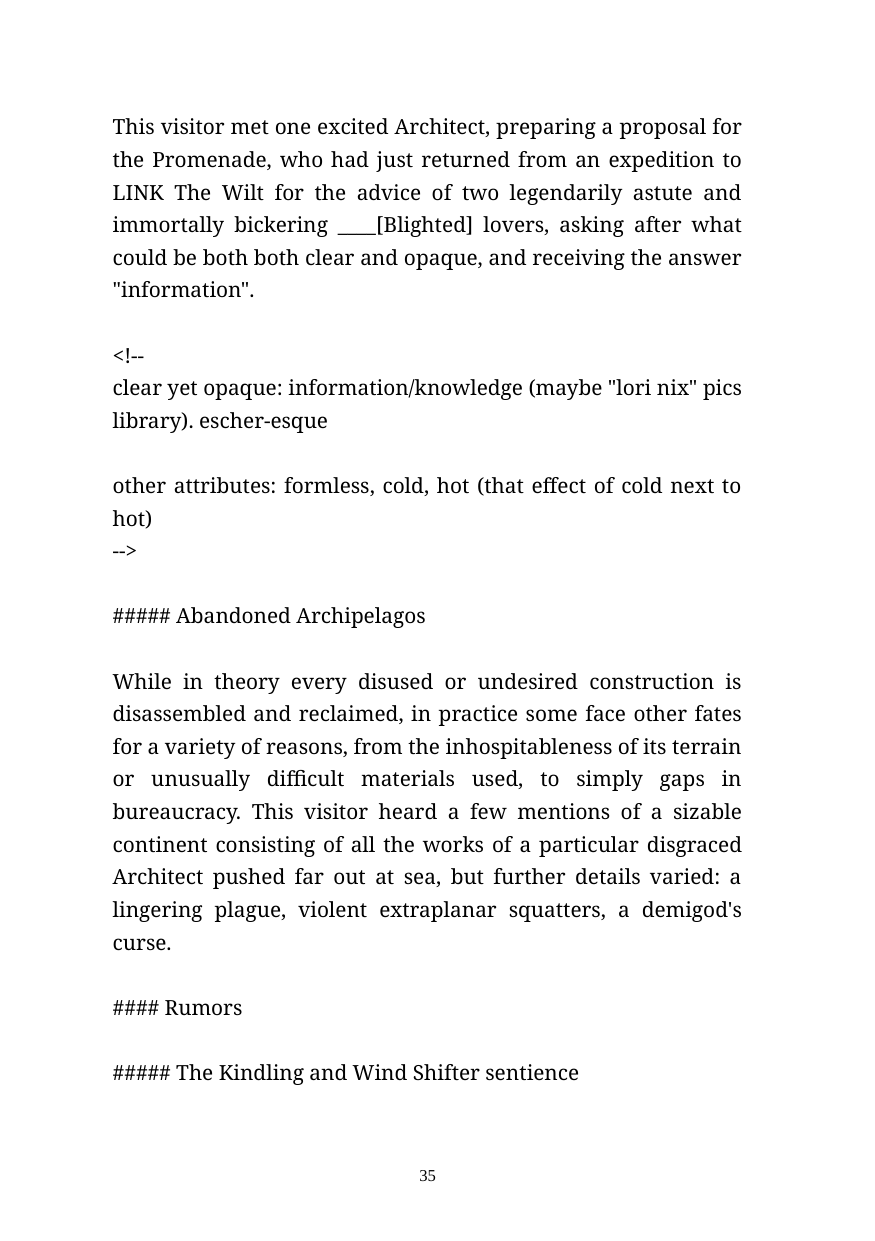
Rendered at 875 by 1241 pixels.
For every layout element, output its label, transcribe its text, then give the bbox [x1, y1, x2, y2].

text This visitor met one excited Architect, preparing a proposal for the Promenade, who had just returned from an expedition to LINK The Wilt for the advice of two legendarily astute and immortally bickering ____[Blighted] lovers, asking after what could be both both clear and opaque, and receiving the answer "information". [112, 112, 742, 304]
text <!-- [112, 341, 742, 369]
text --> [112, 536, 742, 565]
text #### Rumors [112, 993, 742, 1021]
text clear yet opaque: information/knowledge (maybe "lori nix" pics library). escher-esque [112, 373, 742, 434]
text ##### The Kindling and Wind Shifter sentience [112, 1058, 742, 1086]
text other attributes: formless, cold, hot (that effect of cold next to hot) [112, 471, 742, 532]
text ##### Abandoned Archipelagos [112, 602, 742, 630]
text While in theory every disused or undesired construction is disassembled and reclaimed, in practice some face other fates for a variety of reasons, from the inhospitableness of its terrain or unusually difficult materials used, to simply gaps in bureaucracy. This visitor heard a few mentions of a sizable continent consisting of all the works of a particular disgraced Architect pushed far out at sea, but further details varied: a lingering plague, violent extraplanar squatters, a demigod's curse. [112, 667, 742, 956]
